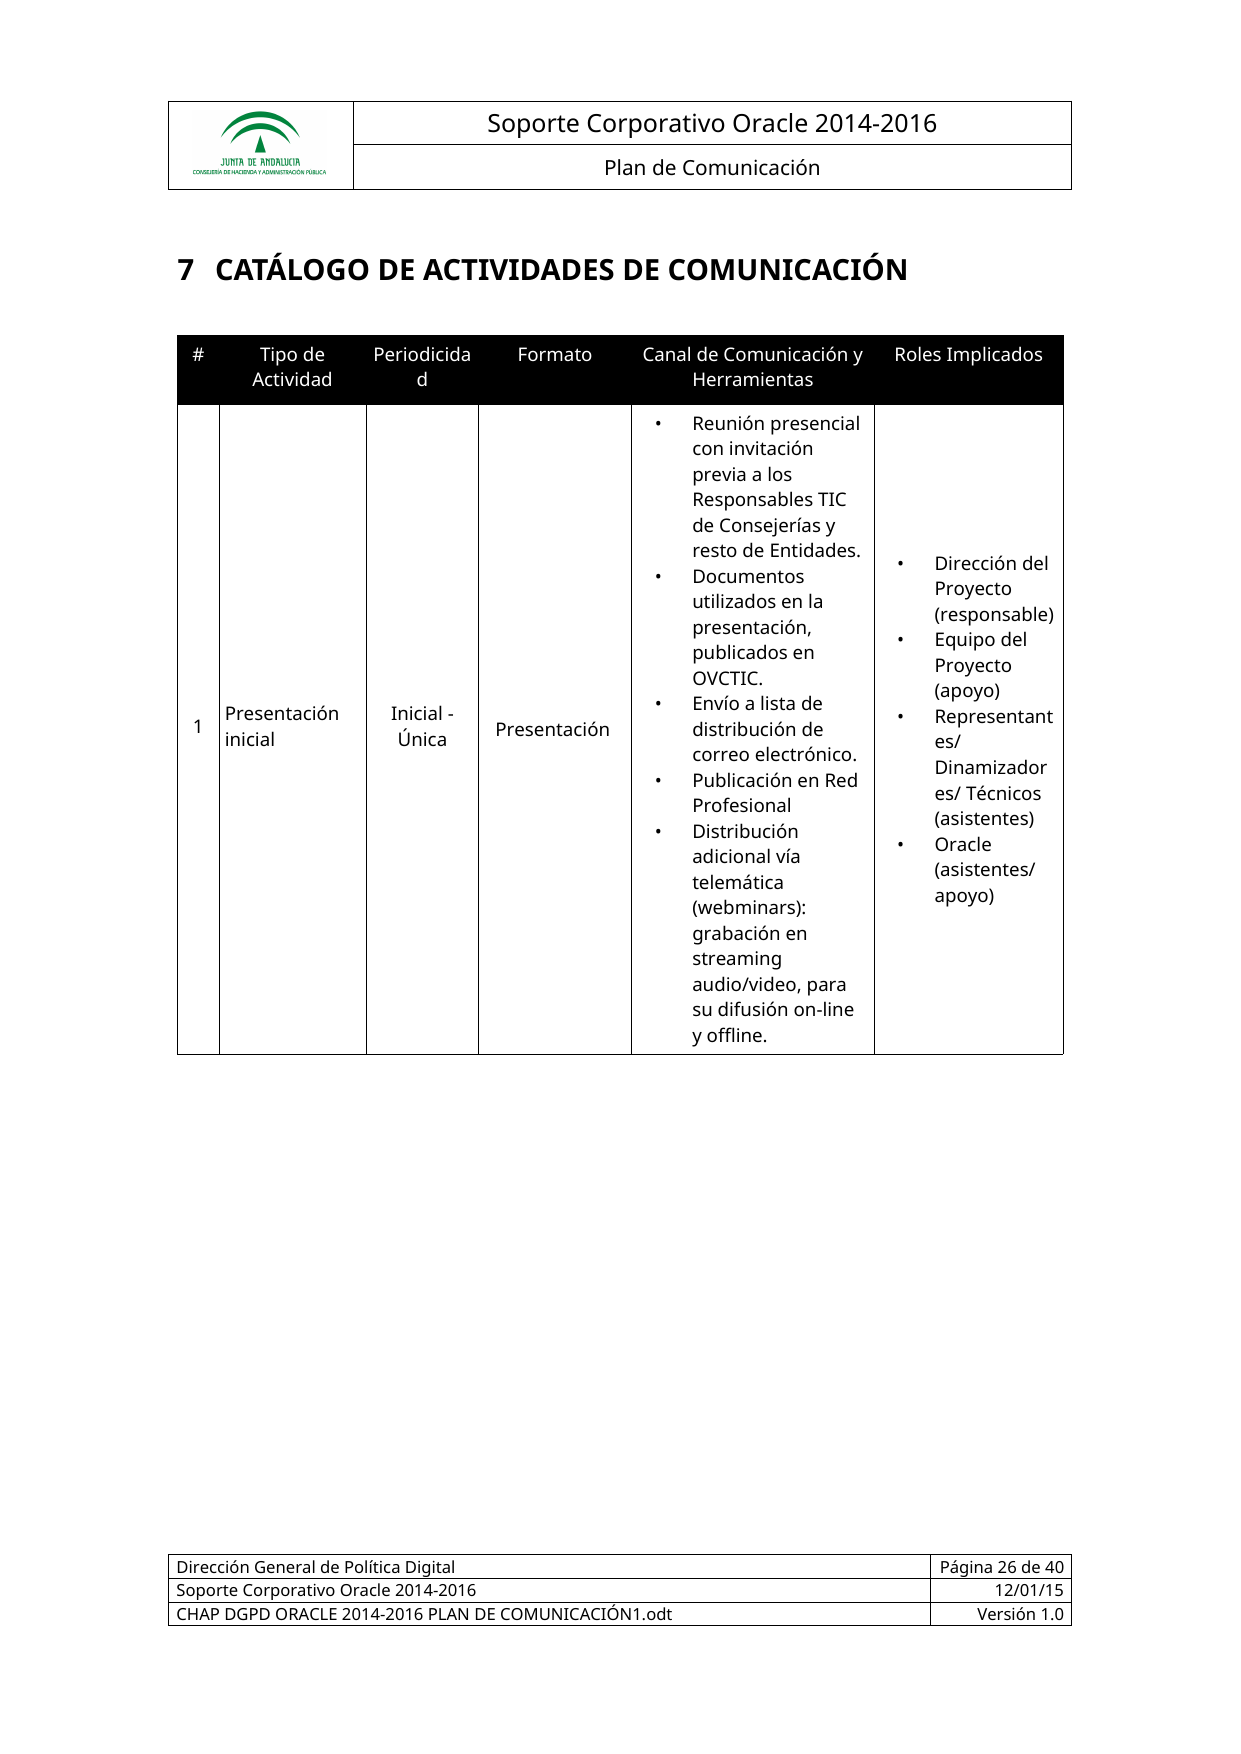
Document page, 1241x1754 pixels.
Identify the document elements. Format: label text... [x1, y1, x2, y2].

table_header # [178, 336, 219, 404]
picture [192, 110, 327, 175]
table_cell Dirección del Proyecto (responsable) Equipo del Proyecto (apoyo) Representantes/ Dinamizadores/ Técnicos (asistentes) Oracle (asistentes/ apoyo) [875, 405, 1063, 1053]
table_header Roles Implicados [875, 336, 1063, 404]
table_header Formato [479, 336, 631, 404]
table_cell Presentación [479, 405, 631, 1053]
subtitle CATÁLOGO DE ACTIVIDADES DE COMUNICACIÓN [177, 249, 1063, 289]
table_cell Presentación inicial [220, 405, 366, 1053]
table_cell 1 [178, 405, 219, 1053]
table_header Canal de Comunicación y Herramientas [632, 336, 874, 404]
table_cell Reunión presencial con invitación previa a los Responsables TIC de Consejerías y resto de Entidades. Documentos utilizados en la presentación, publicados en OVCTIC. Envío a lista de distribución de correo electrónico. Publicación en Red Profesional Distribución adicional vía telemática (webminars): grabación en streaming audio/video, para su difusión on-line y offline. [632, 405, 874, 1053]
table_cell Inicial - Única [367, 405, 478, 1053]
table_header Tipo de Actividad [220, 336, 366, 404]
table_header Periodicidad [367, 336, 478, 404]
